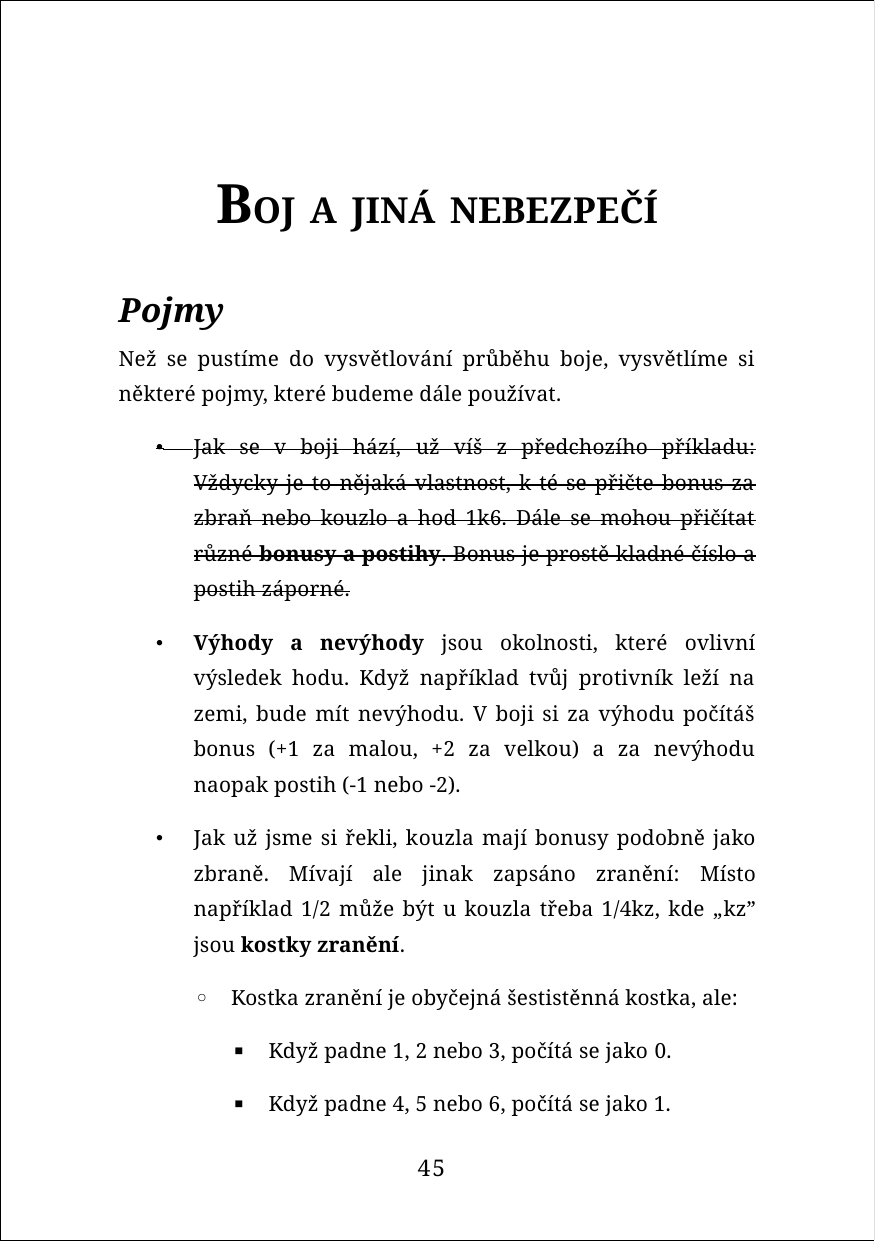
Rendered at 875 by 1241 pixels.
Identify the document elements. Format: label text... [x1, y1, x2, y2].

list Jak se v boji hází, už víš z předchozího příkladu: Vždycky je to nějaká vlastnost, k té se přičte bonus za zbraň nebo kouzlo a hod 1k6. Dále se mohou přičítat různé bonusy a postihy. Bonus je prostě kladné číslo a postih záporné. [156, 449, 756, 603]
list Když padne 1, 2 nebo 3, počítá se jako 0. [231, 1036, 756, 1064]
list Výhody a nevýhody jsou okolnosti, které ovlivní výsledek hodu. Když například tvůj protivník leží na zemi, bude mít nevýhodu. V boji si za výhodu počítáš bonus (+1 za malou, +2 za velkou) a za nevýhodu naopak postih (-1 nebo -2). [156, 628, 756, 798]
list Jak se v boji hází, už víš z předchozího příkladu: Vždycky je to nějaká vlastnost, k té se přičte bonus za zbraň nebo kouzlo a hod 1k6. Dále se mohou přičítat různé bonusy a postihy. Bonus je prostě kladné číslo a postih záporné. [156, 432, 756, 449]
list Když padne 4, 5 nebo 6, počítá se jako 1. [231, 1089, 756, 1118]
list Jak už jsme si řekli, kouzla mají bonusy podobně jako zbraně. Mívají ale jinak zapsáno zranění: Místo například 1/2 může být u kouzla třeba 1/4kz, kde „kz” jsou kostky zranění. [156, 823, 756, 958]
text Než se pustíme do vysvětlování průběhu boje, vysvětlíme si některé pojmy, které budeme dále používat. [118, 344, 756, 408]
subtitle Boj a jiná nebezpečí [118, 166, 756, 239]
list Kostka zranění je obyčejná šestistěnná kostka, ale: [193, 983, 756, 1011]
subtitle Pojmy [118, 287, 756, 332]
